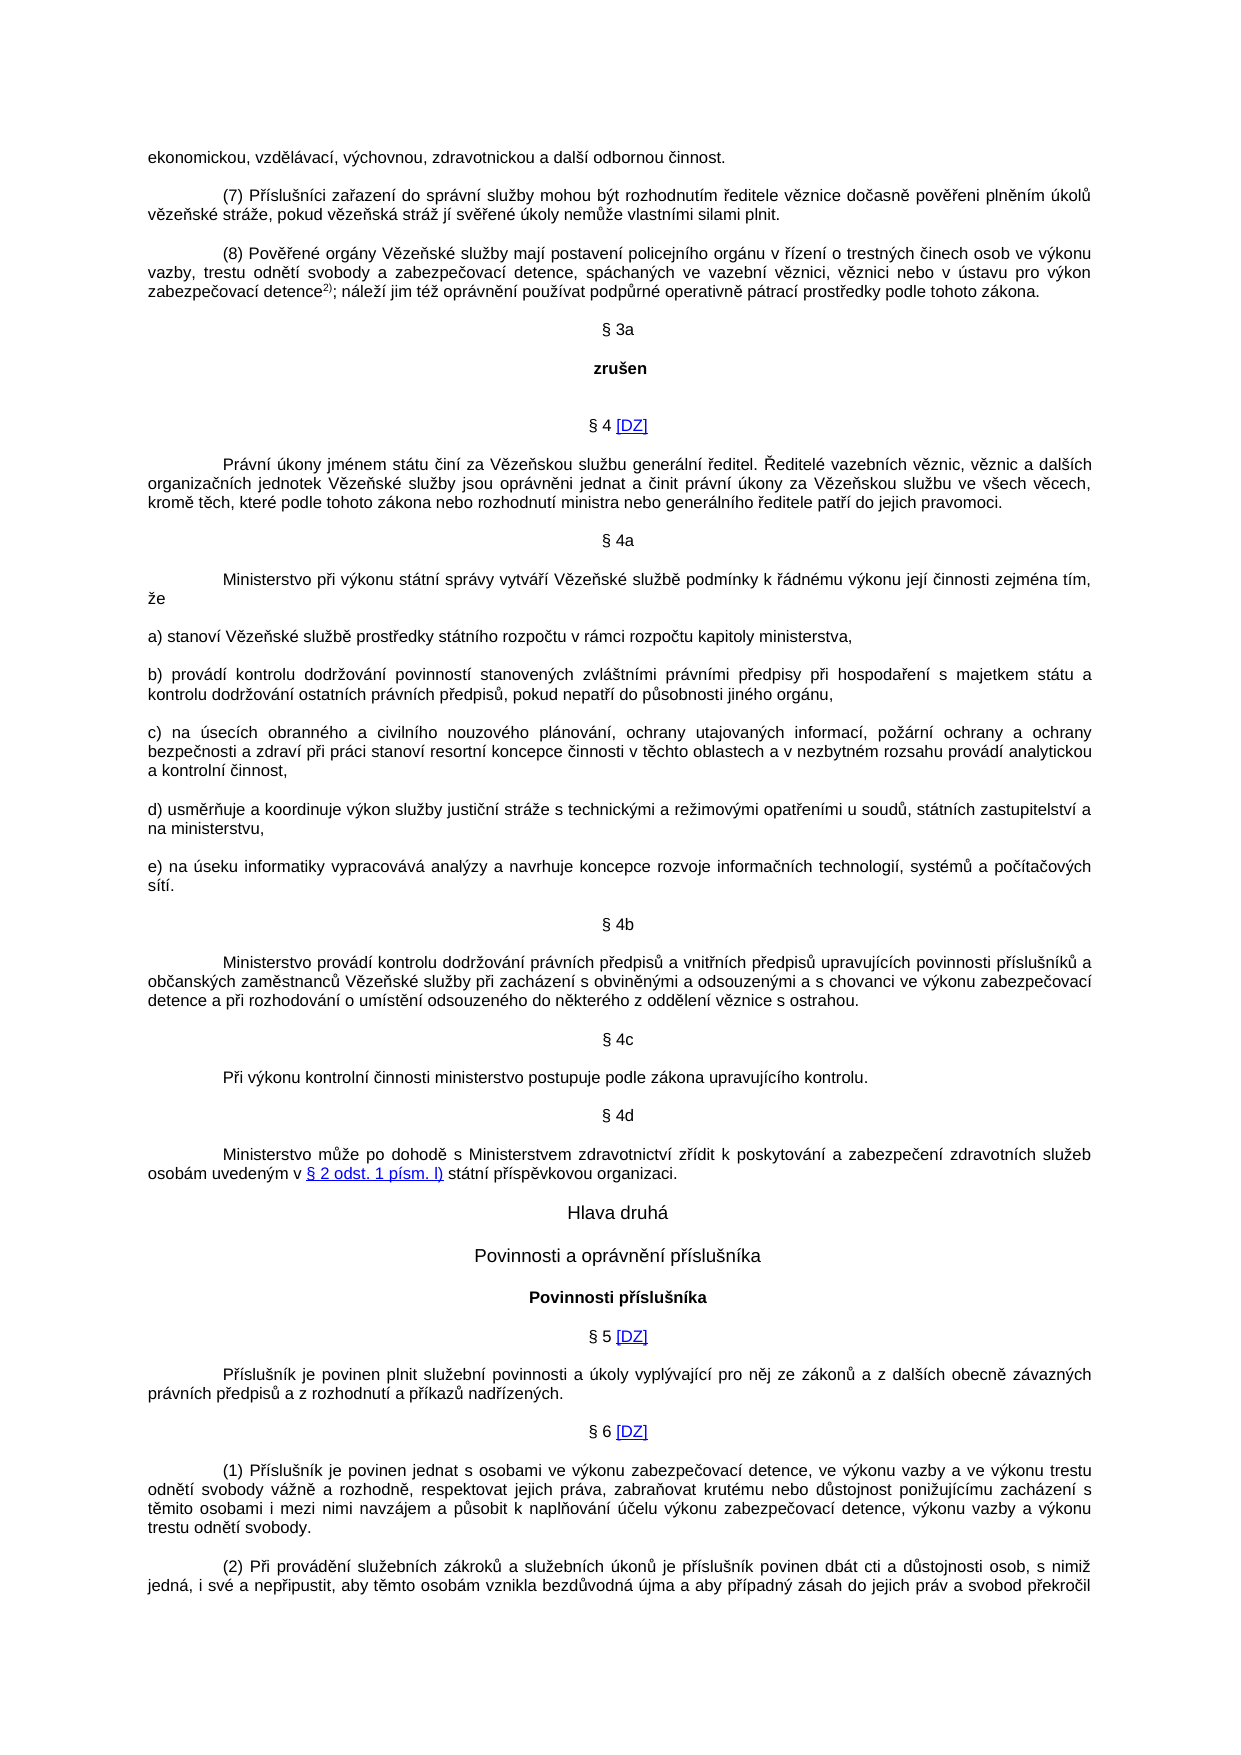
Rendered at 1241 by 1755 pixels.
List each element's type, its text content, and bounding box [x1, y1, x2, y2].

text d) usměrňuje a koordinuje výkon služby justiční stráže s technickými a režimovými opatřeními u soudů, státních zastupitelství a na ministerstvu, [148, 799, 1093, 838]
text § 4d [148, 1106, 1093, 1125]
text Povinnosti příslušníka [148, 1288, 1093, 1307]
text Příslušník je povinen plnit služební povinnosti a úkoly vyplývající pro něj ze zákonů a z dalších obecně závazných právních předpisů a z rozhodnutí a příkazů nadřízených. [148, 1365, 1093, 1403]
text (8) Pověřené orgány Vězeňské služby mají postavení policejního orgánu v řízení o trestných činech osob ve výkonu vazby, trestu odnětí svobody a zabezpečovací detence, spáchaných ve vazební věznici, věznici nebo v ústavu pro výkon zabezpečovací detence2); náleží jim též oprávnění používat podpůrné operativně pátrací prostředky podle tohoto zákona. [148, 243, 1093, 301]
text § 6 [DZ] [148, 1422, 1093, 1441]
text b) provádí kontrolu dodržování povinností stanovených zvláštními právními předpisy při hospodaření s majetkem státu a kontrolu dodržování ostatních právních předpisů, pokud nepatří do působnosti jiného orgánu, [148, 665, 1093, 703]
text Ministerstvo při výkonu státní správy vytváří Vězeňské službě podmínky k řádnému výkonu její činnosti zejména tím, že [148, 569, 1093, 608]
text zrušen [148, 358, 1093, 378]
text § 4b [148, 914, 1093, 933]
text § 4a [148, 531, 1093, 550]
text e) na úseku informatiky vypracovává analýzy a navrhuje koncepce rozvoje informačních technologií, systémů a počítačových sítí. [148, 857, 1093, 895]
text Povinnosti a oprávnění příslušníka [148, 1245, 1093, 1267]
text § 4c [148, 1029, 1093, 1048]
text ekonomickou, vzdělávací, výchovnou, zdravotnickou a další odbornou činnost. [148, 148, 1093, 167]
text Ministerstvo může po dohodě s Ministerstvem zdravotnictví zřídit k poskytování a zabezpečení zdravotních služeb osobám uvedeným v § 2 odst. 1 písm. l) státní příspěvkovou organizaci. [148, 1144, 1093, 1183]
text a) stanoví Vězeňské službě prostředky státního rozpočtu v rámci rozpočtu kapitoly ministerstva, [148, 627, 1093, 646]
text c) na úsecích obranného a civilního nouzového plánování, ochrany utajovaných informací, požární ochrany a ochrany bezpečnosti a zdraví při práci stanoví resortní koncepce činnosti v těchto oblastech a v nezbytném rozsahu provádí analytickou a kontrolní činnost, [148, 723, 1093, 780]
text Právní úkony jménem státu činí za Vězeňskou službu generální ředitel. Ředitelé vazebních věznic, věznic a dalších organizačních jednotek Vězeňské služby jsou oprávněni jednat a činit právní úkony za Vězeňskou službu ve všech věcech, kromě těch, které podle tohoto zákona nebo rozhodnutí ministra nebo generálního ředitele patří do jejich pravomoci. [148, 454, 1093, 512]
text § 4 [DZ] [148, 416, 1093, 435]
text Při výkonu kontrolní činnosti ministerstvo postupuje podle zákona upravujícího kontrolu. [148, 1068, 1093, 1087]
text § 5 [DZ] [148, 1326, 1093, 1346]
text § 3a [148, 320, 1093, 339]
text (2) Při provádění služebních zákroků a služebních úkonů je příslušník povinen dbát cti a důstojnosti osob, s nimiž jedná, i své a nepřipustit, aby těmto osobám vznikla bezdůvodná újma a aby případný zásah do jejich práv a svobod překročil [148, 1556, 1093, 1595]
text Hlava druhá [148, 1202, 1093, 1223]
text Ministerstvo provádí kontrolu dodržování právních předpisů a vnitřních předpisů upravujících povinnosti příslušníků a občanských zaměstnanců Vězeňské služby při zacházení s obviněnými a odsouzenými a s chovanci ve výkonu zabezpečovací detence a při rozhodování o umístění odsouzeného do některého z oddělení věznice s ostrahou. [148, 953, 1093, 1010]
text (7) Příslušníci zařazení do správní služby mohou být rozhodnutím ředitele věznice dočasně pověřeni plněním úkolů vězeňské stráže, pokud vězeňská stráž jí svěřené úkoly nemůže vlastními silami plnit. [148, 186, 1093, 224]
text (1) Příslušník je povinen jednat s osobami ve výkonu zabezpečovací detence, ve výkonu vazby a ve výkonu trestu odnětí svobody vážně a rozhodně, respektovat jejich práva, zabraňovat krutému nebo důstojnost ponižujícímu zacházení s těmito osobami i mezi nimi navzájem a působit k naplňování účelu výkonu zabezpečovací detence, výkonu vazby a výkonu trestu odnětí svobody. [148, 1461, 1093, 1537]
